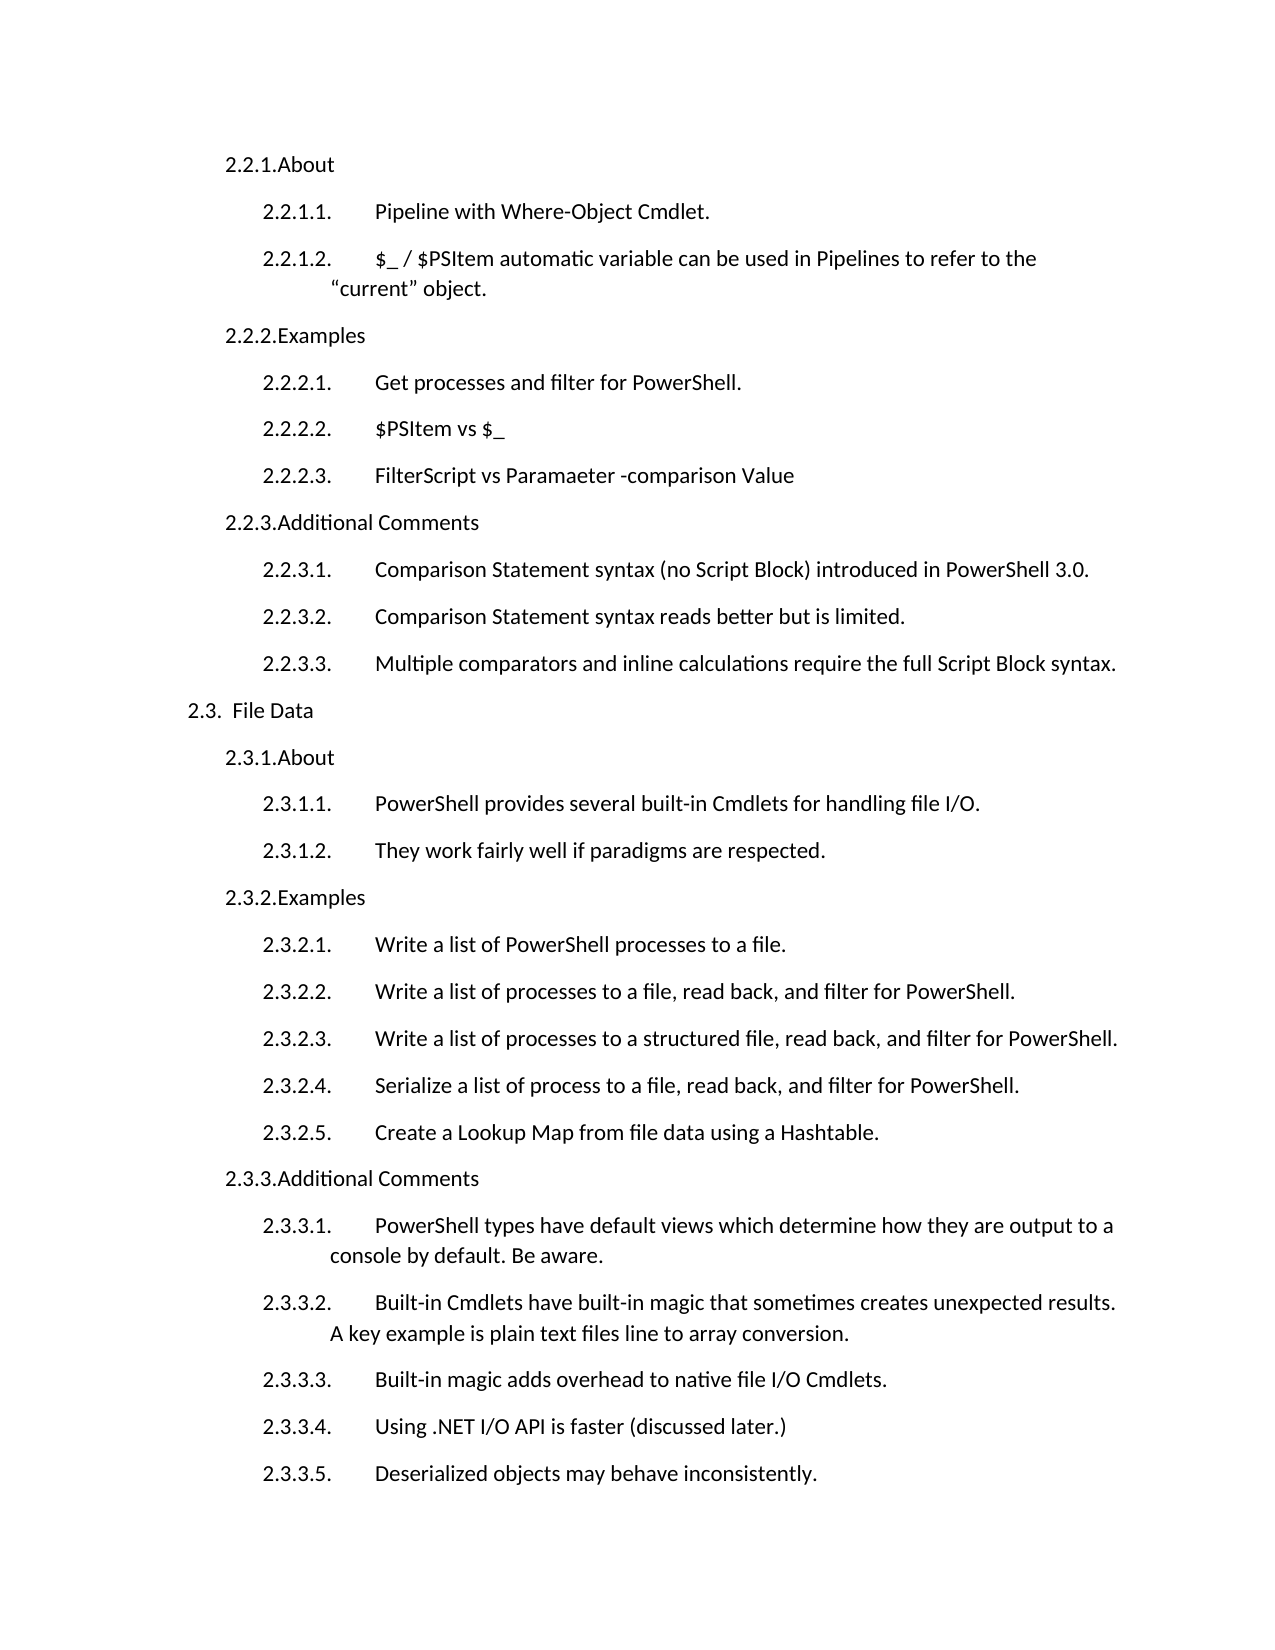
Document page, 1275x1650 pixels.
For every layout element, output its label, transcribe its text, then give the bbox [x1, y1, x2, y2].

list Create a Lookup Map from file data using a Hashtable. [262, 1118, 1125, 1146]
list Examples [225, 321, 1125, 349]
list Examples [225, 883, 1125, 911]
list Built-in Cmdlets have built-in magic that sometimes creates unexpected results. A key example is plain text files line to array conversion. [262, 1288, 1125, 1347]
list Write a list of processes to a structured file, read back, and filter for PowerShell. [262, 1024, 1125, 1052]
list Pipeline with Where-Object Cmdlet. [262, 197, 1125, 225]
list Built-in magic adds overhead to native file I/O Cmdlets. [262, 1366, 1125, 1394]
list Serialize a list of process to a file, read back, and filter for PowerShell. [262, 1071, 1125, 1099]
list FilterScript vs Paramaeter -comparison Value [262, 461, 1125, 489]
list Using .NET I/O API is faster (discussed later.) [262, 1412, 1125, 1441]
list About [225, 743, 1125, 771]
list Comparison Statement syntax reads better but is limited. [262, 602, 1125, 630]
list Write a list of processes to a file, read back, and filter for PowerShell. [262, 977, 1125, 1005]
list PowerShell types have default views which determine how they are output to a console by default. Be aware. [262, 1211, 1125, 1270]
list Write a list of PowerShell processes to a file. [262, 930, 1125, 958]
list They work fairly well if paradigms are respected. [262, 836, 1125, 864]
list Deserialized objects may behave inconsistently. [262, 1459, 1125, 1487]
list Additional Comments [225, 1164, 1125, 1193]
list Get processes and filter for PowerShell. [262, 368, 1125, 396]
list Multiple comparators and inline calculations require the full Script Block syntax. [262, 649, 1125, 677]
list $PSItem vs $_ [262, 414, 1125, 443]
list About [225, 150, 1125, 178]
list PowerShell provides several built-in Cmdlets for handling file I/O. [262, 789, 1125, 818]
list File Data [187, 696, 1125, 724]
list $_ / $PSItem automatic variable can be used in Pipelines to refer to the “current” object. [262, 244, 1125, 302]
list Comparison Statement syntax (no Script Block) introduced in PowerShell 3.0. [262, 555, 1125, 583]
list Additional Comments [225, 508, 1125, 536]
